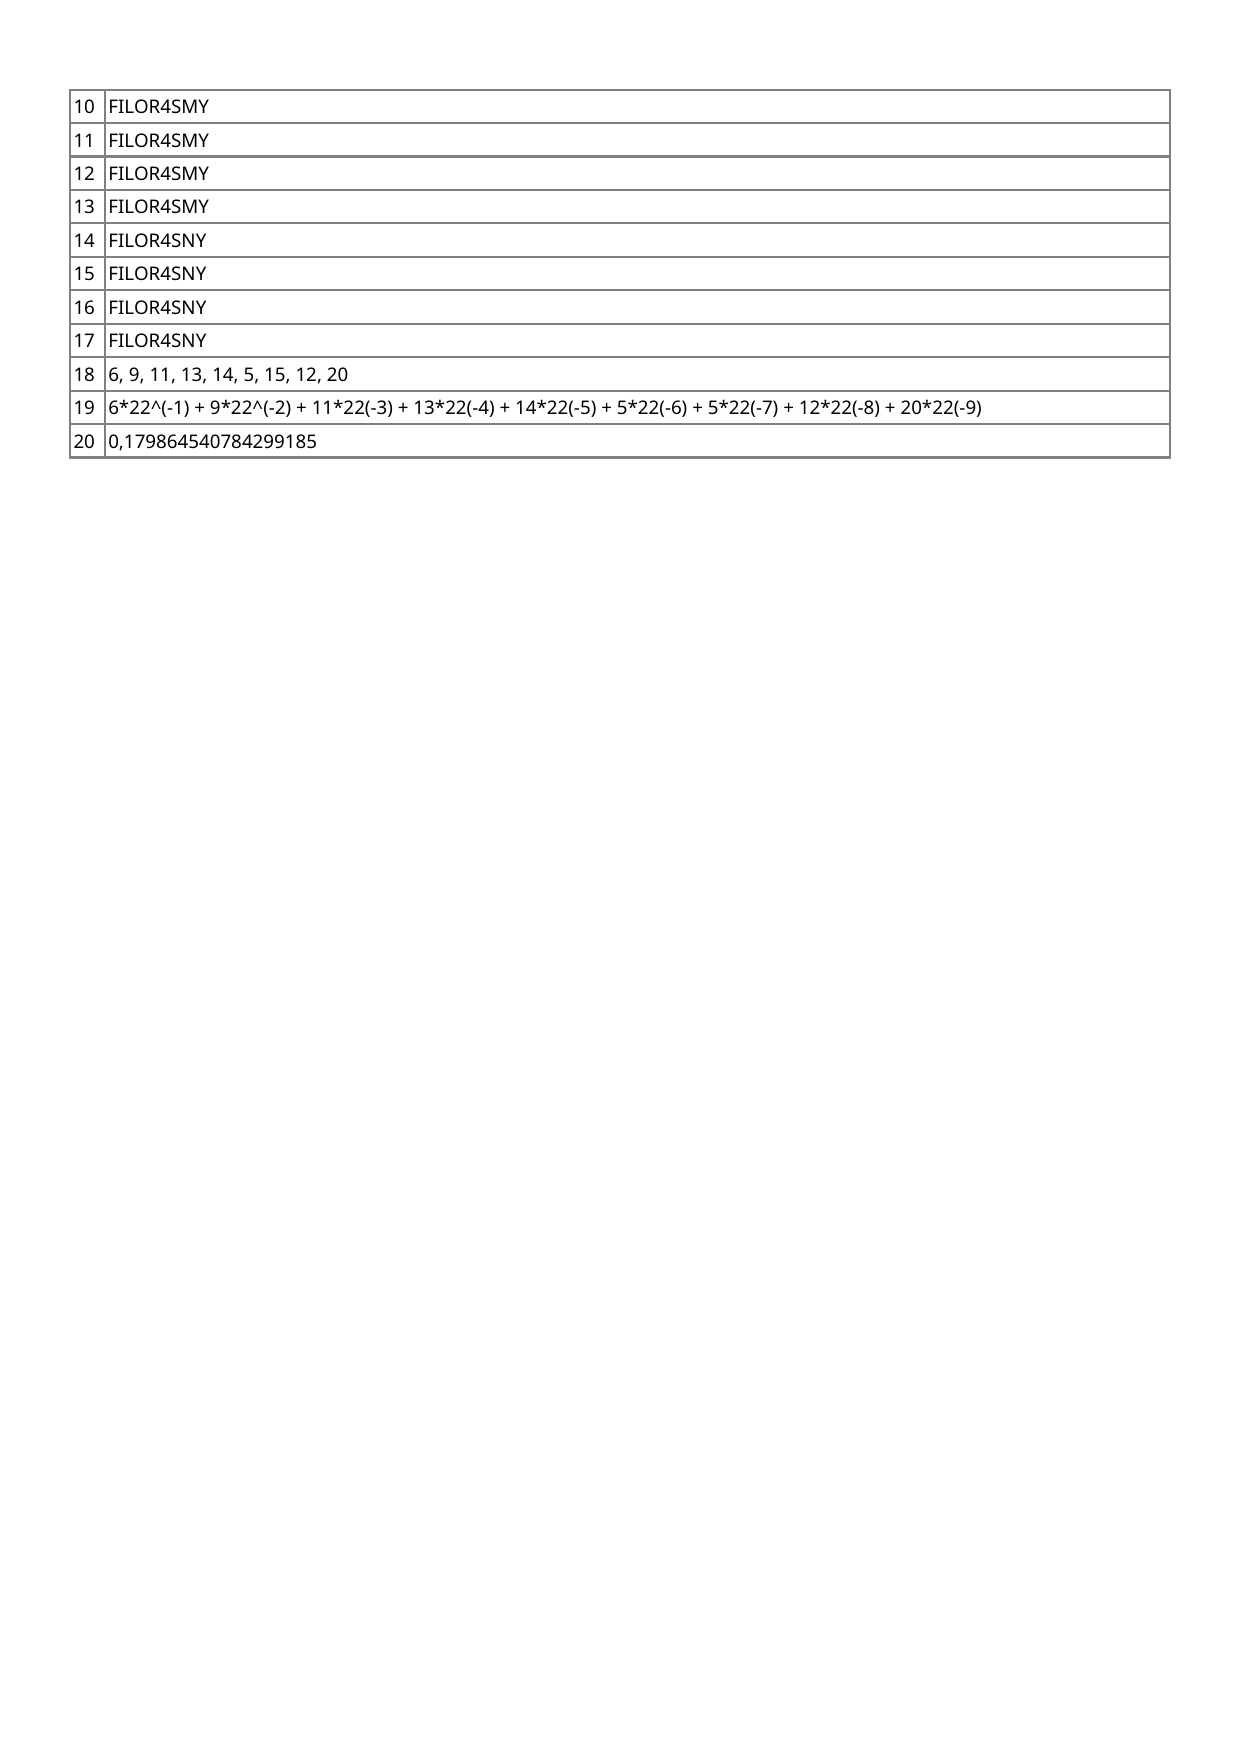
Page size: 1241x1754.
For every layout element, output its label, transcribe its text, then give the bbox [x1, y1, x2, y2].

table_cell FILOR4SMY [106, 191, 1169, 222]
table_cell FILOR4SNY [106, 224, 1169, 256]
table_cell FILOR4SNY [106, 325, 1169, 356]
table_cell 6, 9, 11, 13, 14, 5, 15, 12, 20 [106, 358, 1169, 389]
table_cell FILOR4SMY [106, 91, 1169, 122]
table_cell 16 [71, 291, 104, 323]
table_cell FILOR4SMY [106, 158, 1169, 189]
table_cell 14 [71, 224, 104, 256]
table_cell FILOR4SMY [106, 124, 1169, 155]
table_cell 6*22^(-1) + 9*22^(-2) + 11*22(-3) + 13*22(-4) + 14*22(-5) + 5*22(-6) + 5*22(-7) + 12*22(-8) + 20*22(-9) [106, 392, 1169, 423]
table_cell 11 [71, 124, 104, 155]
table_cell FILOR4SNY [106, 291, 1169, 323]
table_cell 0,179864540784299185 [106, 425, 1169, 456]
table_cell 17 [71, 325, 104, 356]
table_cell FILOR4SNY [106, 258, 1169, 289]
table_cell 15 [71, 258, 104, 289]
table_cell 18 [71, 358, 104, 389]
table_cell 20 [71, 425, 104, 456]
table_cell 13 [71, 191, 104, 222]
table_cell 10 [71, 91, 104, 122]
table_cell 12 [71, 158, 104, 189]
table_cell 19 [71, 392, 104, 423]
